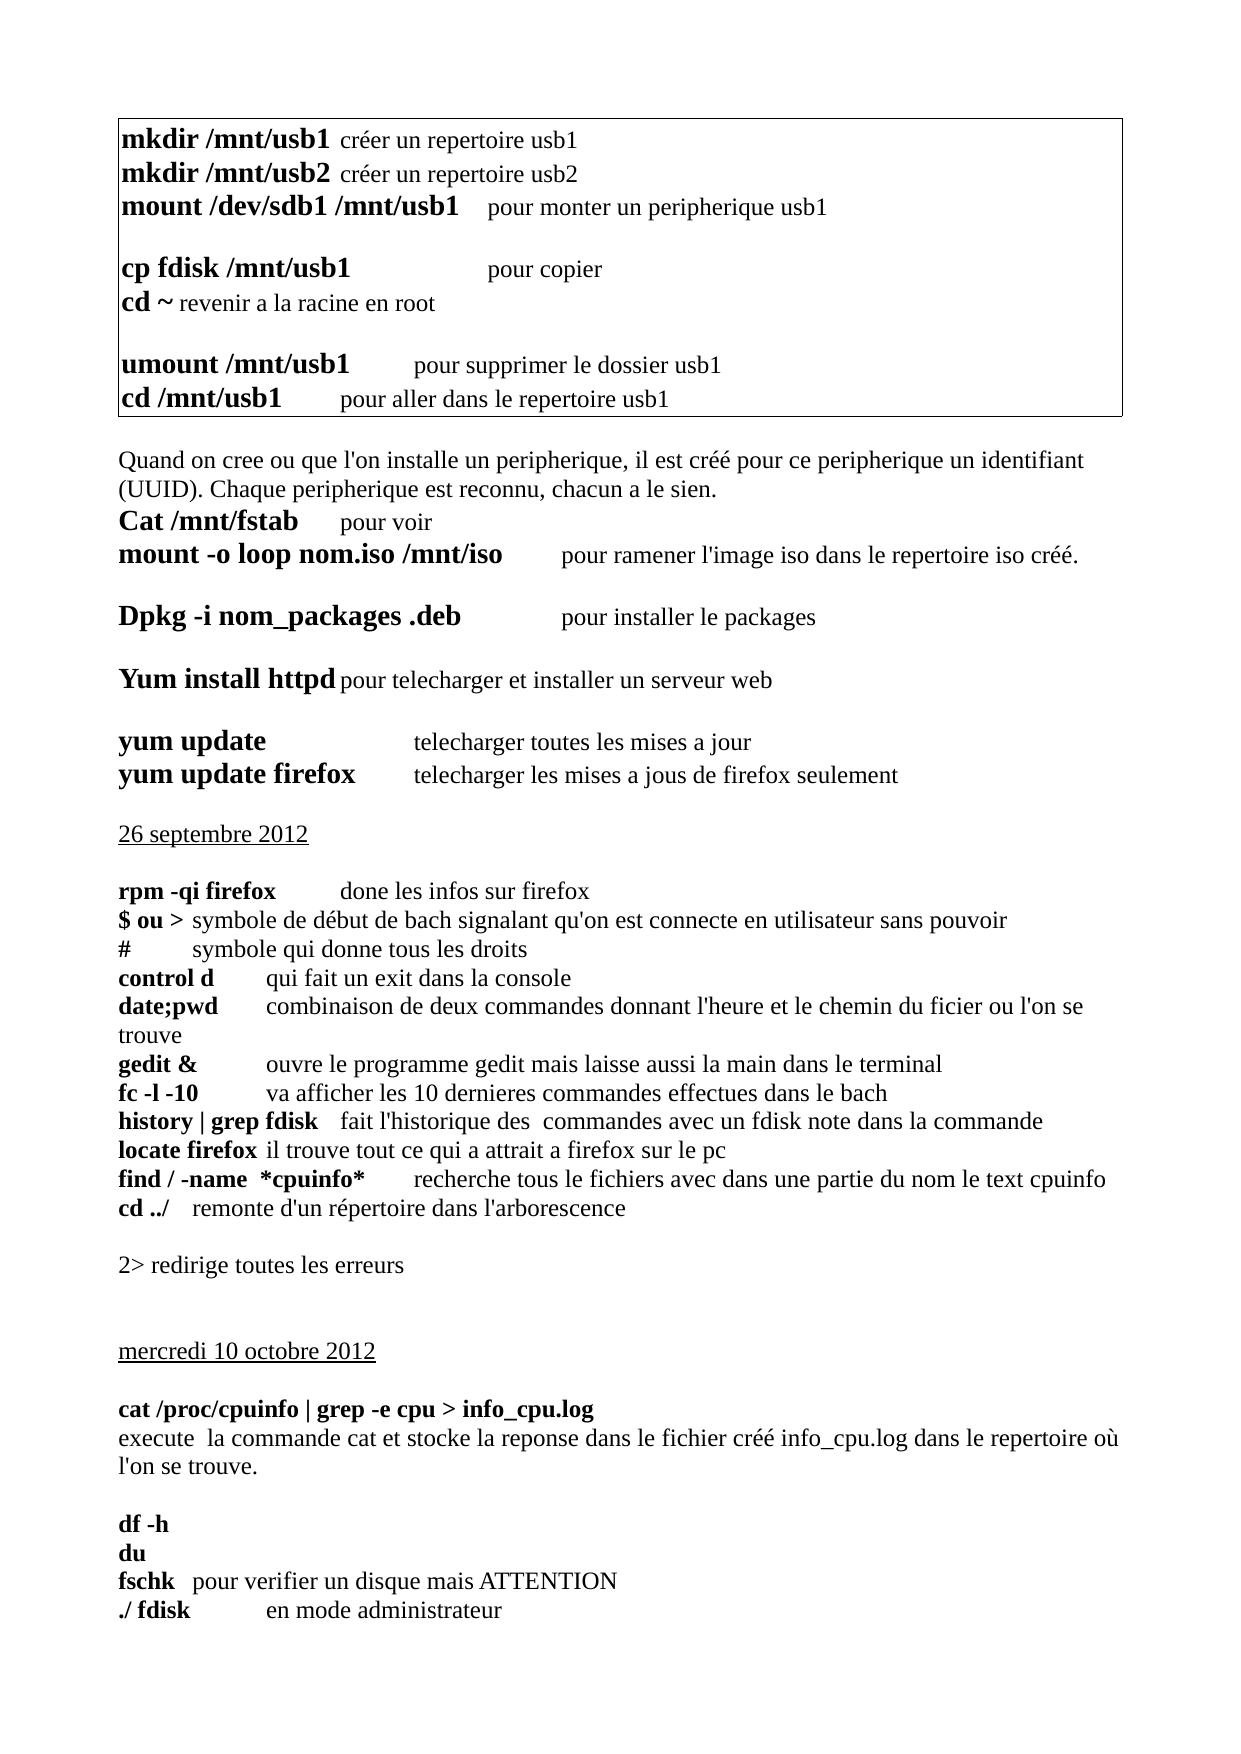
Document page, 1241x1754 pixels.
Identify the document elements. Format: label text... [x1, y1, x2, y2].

text Quand on cree ou que l'on installe un peripherique, il est créé pour ce peripherique un identifiant (UUID). Chaque peripherique est reconnu, chacun a le sien. [118, 445, 1122, 503]
text yum update firefox telecharger les mises a jous de firefox seulement [118, 757, 1122, 790]
text cd ~ revenir a la racine en root [119, 281, 1122, 318]
text mount /dev/sdb1 /mnt/usb1 pour monter un peripherique usb1 [119, 185, 1122, 222]
text rpm -qi firefox done les infos sur firefox [118, 876, 1122, 905]
text fschk pour verifier un disque mais ATTENTION [118, 1566, 1122, 1595]
text df -h [118, 1509, 1122, 1538]
text cd ../ remonte d'un répertoire dans l'arborescence [118, 1193, 1122, 1221]
text du [118, 1538, 1122, 1566]
text mercredi 10 octobre 2012 [118, 1336, 1122, 1365]
text mkdir /mnt/usb2 créer un repertoire usb2 [119, 152, 1122, 185]
text execute la commande cat et stocke la reponse dans le fichier créé info_cpu.log dans le repertoire où l'on se trouve. [118, 1423, 1122, 1480]
text umount /mnt/usb1 pour supprimer le dossier usb1 [119, 343, 1122, 377]
text Cat /mnt/fstab pour voir [118, 503, 1122, 536]
text 26 septembre 2012 [118, 819, 1122, 848]
text Yum install httpd pour telecharger et installer un serveur web [118, 661, 1122, 694]
text find / -name *cpuinfo* recherche tous le fichiers avec dans une partie du nom le text cpuinfo [118, 1164, 1122, 1193]
text history | grep fdisk fait l'historique des commandes avec un fdisk note dans la commande [118, 1106, 1122, 1135]
text control d qui fait un exit dans la console [118, 963, 1122, 991]
text cd /mnt/usb1 pour aller dans le repertoire usb1 [119, 377, 1122, 416]
text mkdir /mnt/usb1 créer un repertoire usb1 [119, 119, 1122, 152]
text fc -l -10 va afficher les 10 dernieres commandes effectues dans le bach [118, 1078, 1122, 1106]
text Dpkg -i nom_packages .deb pour installer le packages [118, 598, 1122, 632]
text locate firefox il trouve tout ce qui a attrait a firefox sur le pc [118, 1135, 1122, 1164]
text 2> redirige toutes les erreurs [118, 1250, 1122, 1279]
text cp fdisk /mnt/usb1 pour copier [119, 247, 1122, 281]
text ./ fdisk en mode administrateur [118, 1595, 1122, 1624]
text $ ou > symbole de début de bach signalant qu'on est connecte en utilisateur sans pouvoir [118, 905, 1122, 934]
text mount -o loop nom.iso /mnt/iso pour ramener l'image iso dans le repertoire iso créé. [118, 536, 1122, 570]
text yum update telecharger toutes les mises a jour [118, 723, 1122, 757]
text cat /proc/cpuinfo | grep -e cpu > info_cpu.log [118, 1394, 1122, 1423]
text date;pwd combinaison de deux commandes donnant l'heure et le chemin du ficier ou l'on se trouve [118, 991, 1122, 1049]
text gedit & ouvre le programme gedit mais laisse aussi la main dans le terminal [118, 1049, 1122, 1078]
text # symbole qui donne tous les droits [118, 934, 1122, 963]
